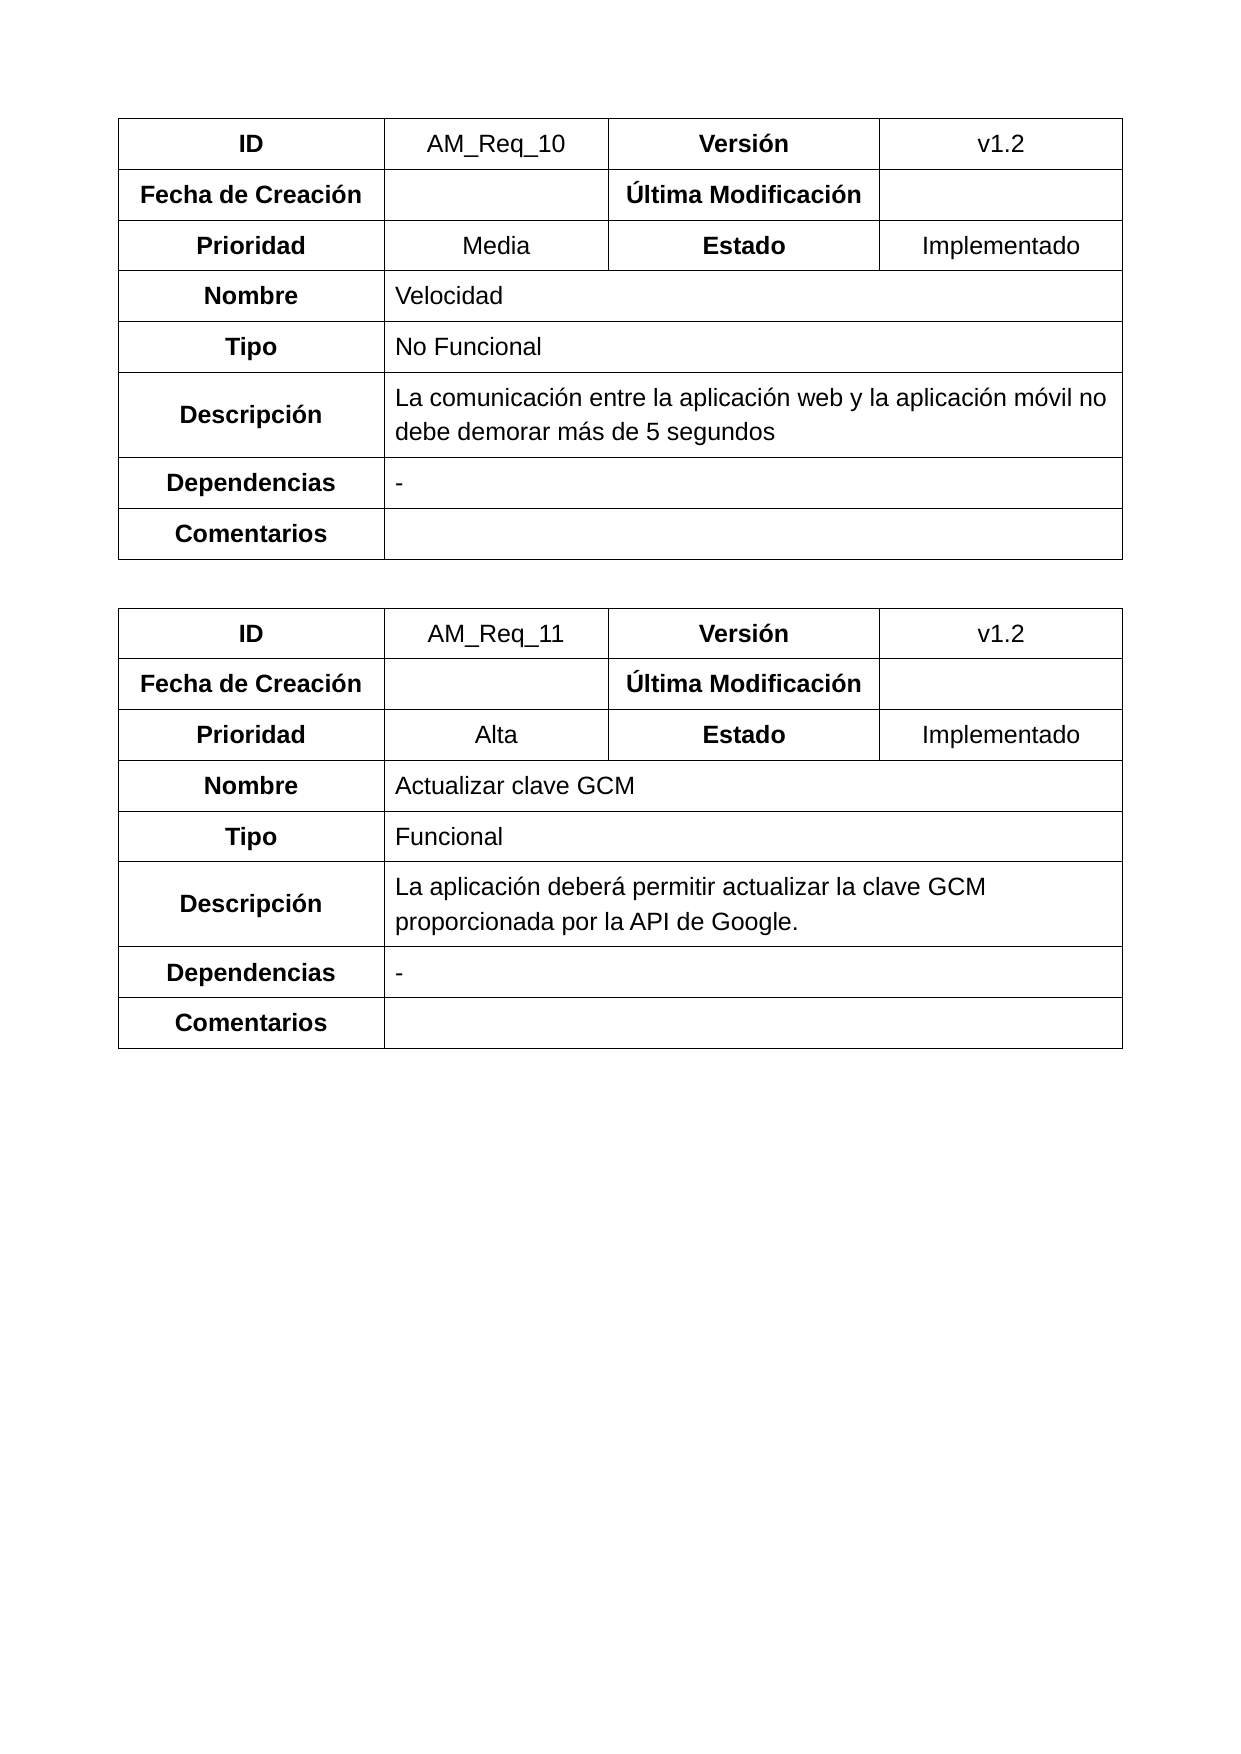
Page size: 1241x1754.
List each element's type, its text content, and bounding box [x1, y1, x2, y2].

table_cell Dependencias [119, 458, 384, 508]
table_cell Estado [609, 710, 879, 760]
table_header AM_Req_11 [385, 609, 608, 658]
table_cell Nombre [119, 271, 384, 321]
table_cell La comunicación entre la aplicación web y la aplicación móvil no debe demorar más de 5 segundos [385, 373, 1122, 457]
table_cell Alta [385, 710, 608, 760]
table_cell Nombre [119, 761, 384, 811]
table_cell Actualizar clave GCM [385, 761, 1122, 811]
table_cell Implementado [880, 221, 1122, 270]
table_cell Dependencias [119, 947, 384, 997]
table_cell Comentarios [119, 998, 384, 1048]
table_cell Última Modificación [609, 659, 879, 709]
table_cell [385, 659, 608, 709]
table_cell [385, 170, 608, 219]
table_cell No Funcional [385, 322, 1122, 372]
table_cell - [385, 947, 1122, 997]
table_header Versión [609, 609, 879, 658]
table_cell Última Modificación [609, 170, 879, 219]
table_cell [385, 998, 1122, 1048]
table_header ID [119, 119, 384, 169]
table_header ID [119, 609, 384, 658]
table_header v1.2 [880, 119, 1122, 169]
table_cell Implementado [880, 710, 1122, 760]
table_cell Fecha de Creación [119, 170, 384, 219]
table_cell Descripción [119, 862, 384, 946]
table_cell [880, 659, 1122, 709]
table_cell Velocidad [385, 271, 1122, 321]
table_header Versión [609, 119, 879, 169]
table_header AM_Req_10 [385, 119, 608, 169]
table_cell Funcional [385, 812, 1122, 861]
table_cell Estado [609, 221, 879, 270]
table_cell Tipo [119, 322, 384, 372]
table_cell [880, 170, 1122, 219]
table_cell [385, 509, 1122, 558]
table_cell La aplicación deberá permitir actualizar la clave GCM proporcionada por la API de Google. [385, 862, 1122, 946]
table_cell Prioridad [119, 710, 384, 760]
table_cell - [385, 458, 1122, 508]
table_cell Fecha de Creación [119, 659, 384, 709]
table_cell Prioridad [119, 221, 384, 270]
table_header v1.2 [880, 609, 1122, 658]
table_cell Descripción [119, 373, 384, 457]
table_cell Comentarios [119, 509, 384, 558]
table_cell Media [385, 221, 608, 270]
table_cell Tipo [119, 812, 384, 861]
